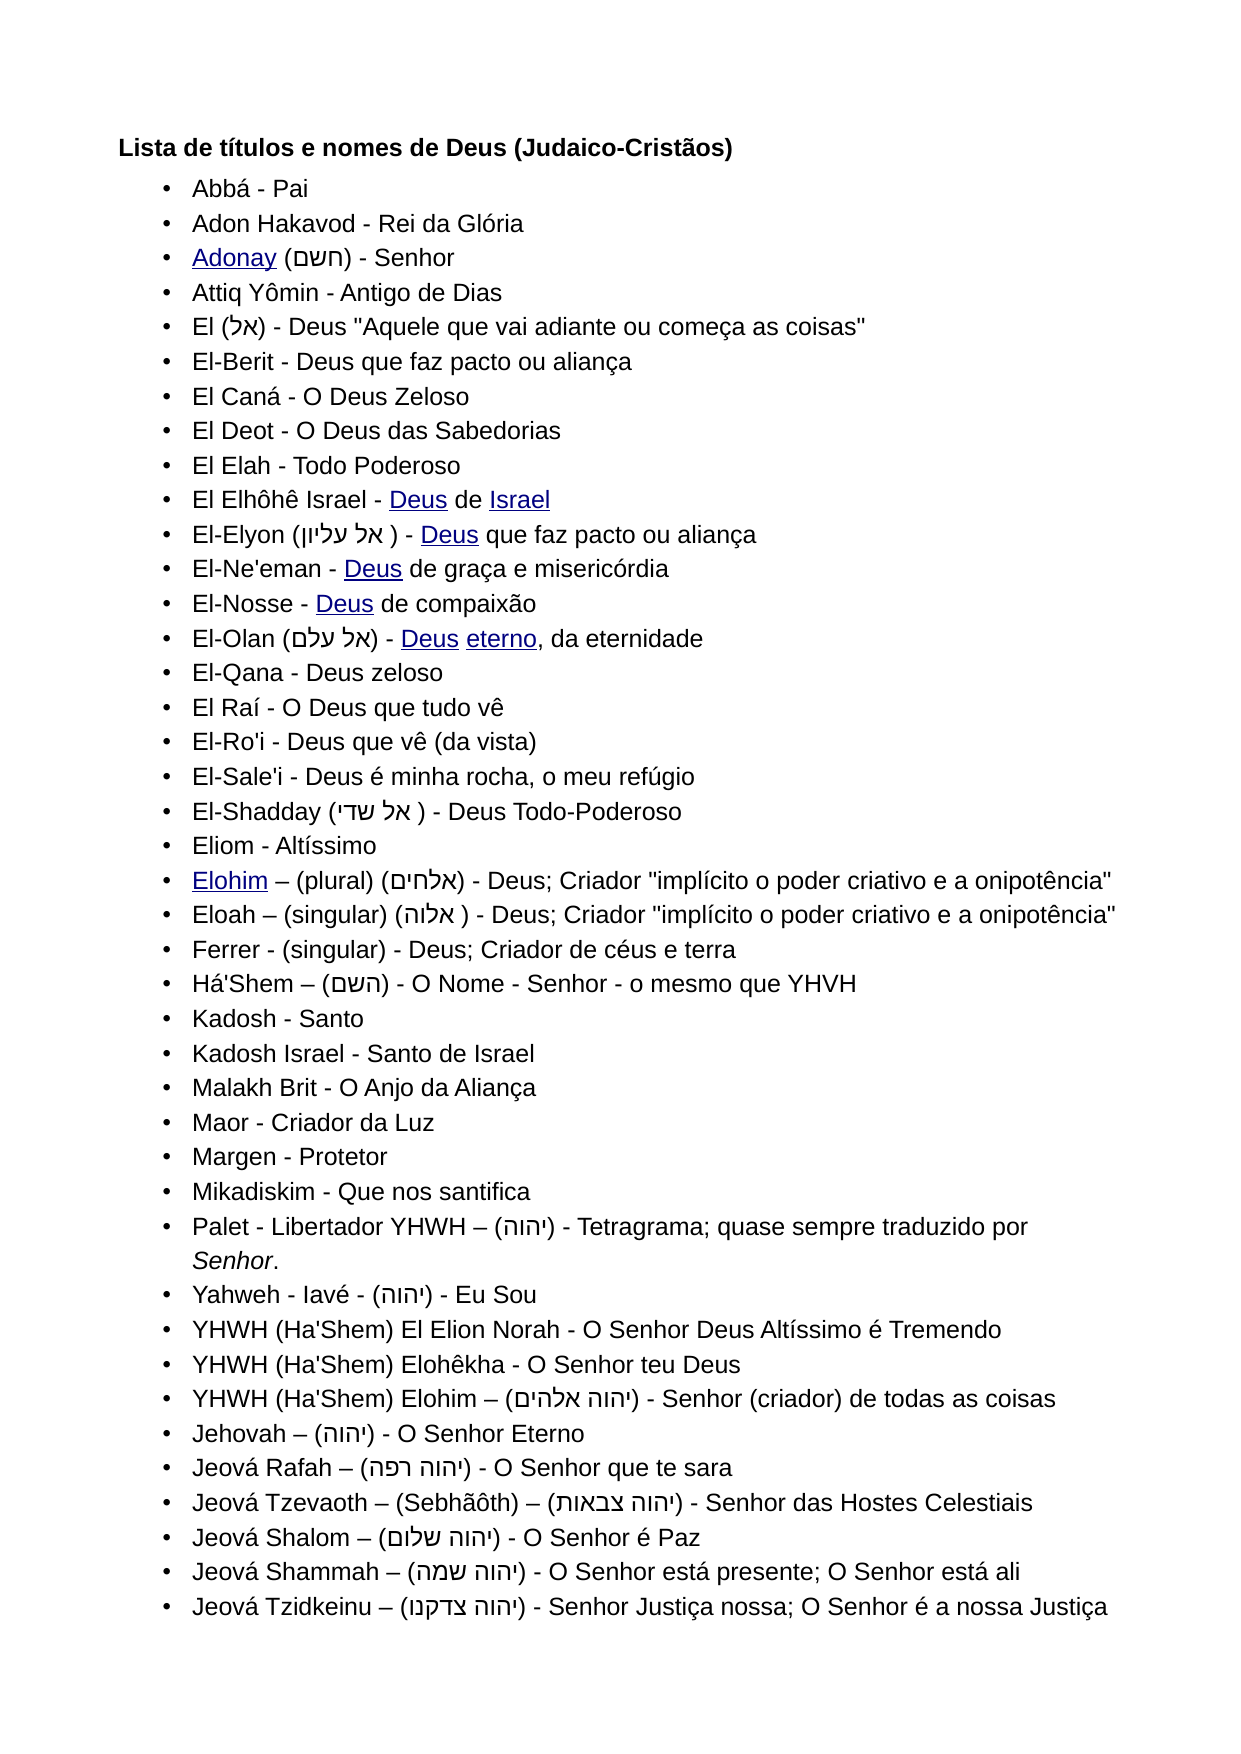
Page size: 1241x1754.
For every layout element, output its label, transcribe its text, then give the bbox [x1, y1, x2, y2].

list El-Olan (אל עלם) - Deus eterno, da eternidade [162, 623, 1122, 652]
list El Elah - Todo Poderoso [162, 451, 1122, 479]
list Adon Hakavod - Rei da Glória [162, 208, 1122, 237]
list Maor - Criador da Luz [162, 1108, 1122, 1137]
list Abbá - Pai [162, 174, 1122, 203]
list YHWH (Ha'Shem) Elohêkha - O Senhor teu Deus [162, 1350, 1122, 1378]
list Yahweh - Iavé - (יהוה) - Eu Sou [162, 1281, 1122, 1309]
list YHWH (Ha'Shem) Elohim – (יהוה אלהים) - Senhor (criador) de todas as coisas [162, 1384, 1122, 1413]
list El-Ro'i - Deus que vê (da vista) [162, 727, 1122, 756]
list Jeová Shammah – (יהוה שמה) - O Senhor está presente; O Senhor está ali [162, 1557, 1122, 1586]
list El-Sale'i - Deus é minha rocha, o meu refúgio [162, 762, 1122, 791]
list El-Qana - Deus zeloso [162, 658, 1122, 687]
list Jeová Rafah – (יהוה רפה) - O Senhor que te sara [162, 1453, 1122, 1482]
list El Deot - O Deus das Sabedorias [162, 416, 1122, 445]
list El-Elyon (אל עליון ) - Deus que faz pacto ou aliança [162, 520, 1122, 549]
list El Elhôhê Israel - Deus de Israel [162, 485, 1122, 514]
list Malakh Brit - O Anjo da Aliança [162, 1073, 1122, 1102]
list El-Nosse - Deus de compaixão [162, 589, 1122, 618]
list El-Shadday (אל שדי ) - Deus Todo-Poderoso [162, 796, 1122, 825]
list Jehovah – (יהוה) - O Senhor Eterno [162, 1419, 1122, 1448]
list Attiq Yômin - Antigo de Dias [162, 278, 1122, 307]
list Jeová Tzevaoth – (Sebhãôth) – (יהוה צבאות) - Senhor das Hostes Celestiais [162, 1488, 1122, 1517]
list Adonay (חשם) - Senhor [162, 243, 1122, 272]
list Eliom - Altíssimo [162, 831, 1122, 860]
list Margen - Protetor [162, 1142, 1122, 1171]
list El Caná - O Deus Zeloso [162, 381, 1122, 410]
list Kadosh - Santo [162, 1004, 1122, 1033]
list Kadosh Israel - Santo de Israel [162, 1038, 1122, 1067]
list El Raí - O Deus que tudo vê [162, 693, 1122, 722]
list Jeová Shalom – (יהוה שלום) - O Senhor é Paz [162, 1523, 1122, 1551]
subtitle Lista de títulos e nomes de Deus (Judaico-Cristãos) [118, 133, 1122, 161]
list Há'Shem – (השם) - O Nome - Senhor - o mesmo que YHVH [162, 969, 1122, 998]
list Palet - Libertador YHWH – (יהוה) - Tetragrama; quase sempre traduzido por Senhor. [162, 1211, 1122, 1275]
list Ferrer - (singular) - Deus; Criador de céus e terra [162, 935, 1122, 964]
list El-Ne'eman - Deus de graça e misericórdia [162, 554, 1122, 583]
list Mikadiskim - Que nos santifica [162, 1177, 1122, 1206]
list YHWH (Ha'Shem) El Elion Norah - O Senhor Deus Altíssimo é Tremendo [162, 1315, 1122, 1344]
list Jeová Tzidkeinu – (יהוה צדקנו) - Senhor Justiça nossa; O Senhor é a nossa Justiça [162, 1592, 1122, 1621]
list El-Berit - Deus que faz pacto ou aliança [162, 347, 1122, 376]
list El (אל) - Deus "Aquele que vai adiante ou começa as coisas" [162, 312, 1122, 341]
list Elohim – (plural) (אלחים) - Deus; Criador "implícito o poder criativo e a onipotência" [162, 866, 1122, 894]
list Eloah – (singular) (אלוה ) - Deus; Criador "implícito o poder criativo e a onipotência" [162, 900, 1122, 929]
